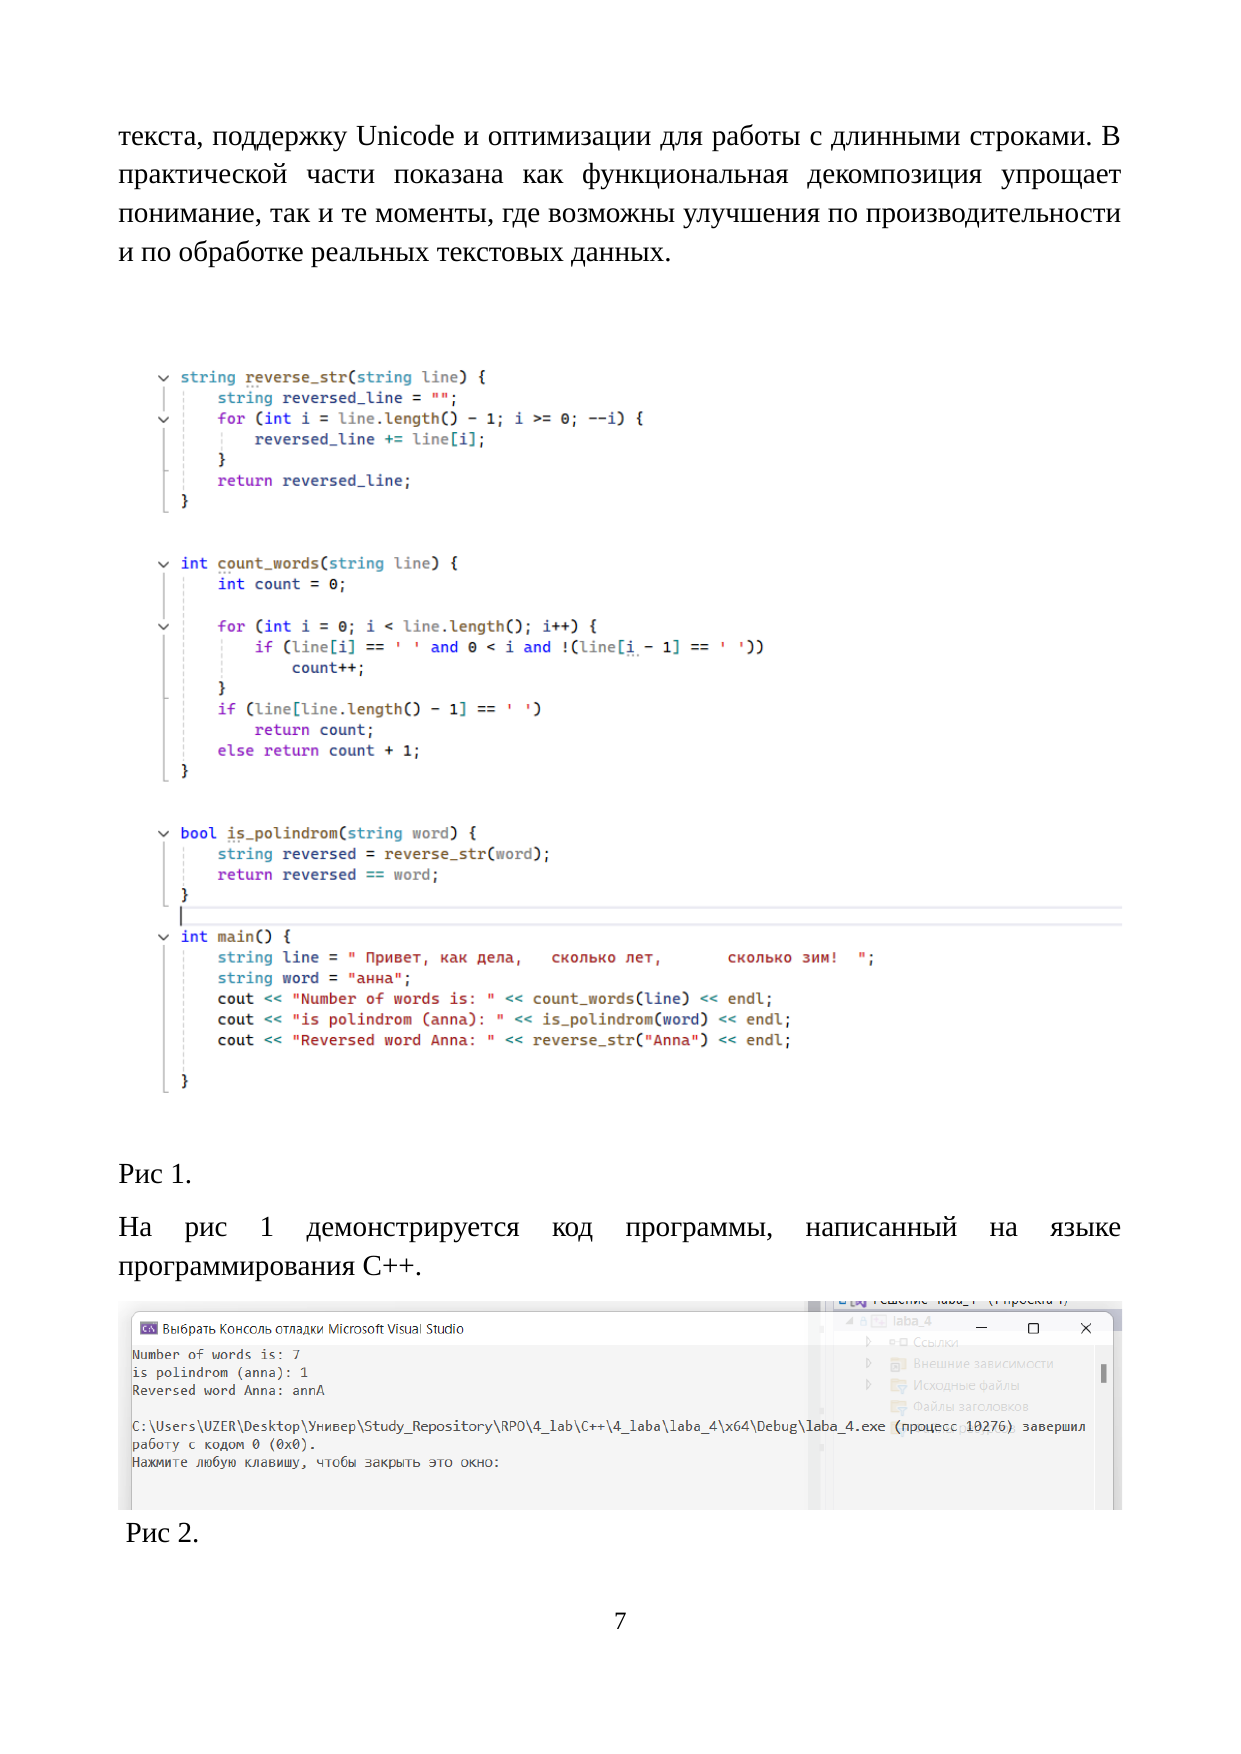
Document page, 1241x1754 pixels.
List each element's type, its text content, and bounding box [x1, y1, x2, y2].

picture [118, 1301, 1123, 1510]
text Рис 2. [118, 1510, 1122, 1548]
text Рис 1. [118, 1156, 1122, 1190]
text На рис 1 демонстрируется код программы, написанный на языке программирования C++. [118, 1209, 1122, 1281]
text текста, поддержку Unicode и оптимизации для работы с длинными строками. В практической части показана как функциональная декомпозиция упрощает понимание, так и те моменты, где возможны улучшения по производительности и по обработке реальных текстовых данных. [118, 118, 1122, 267]
picture [118, 340, 1123, 1098]
